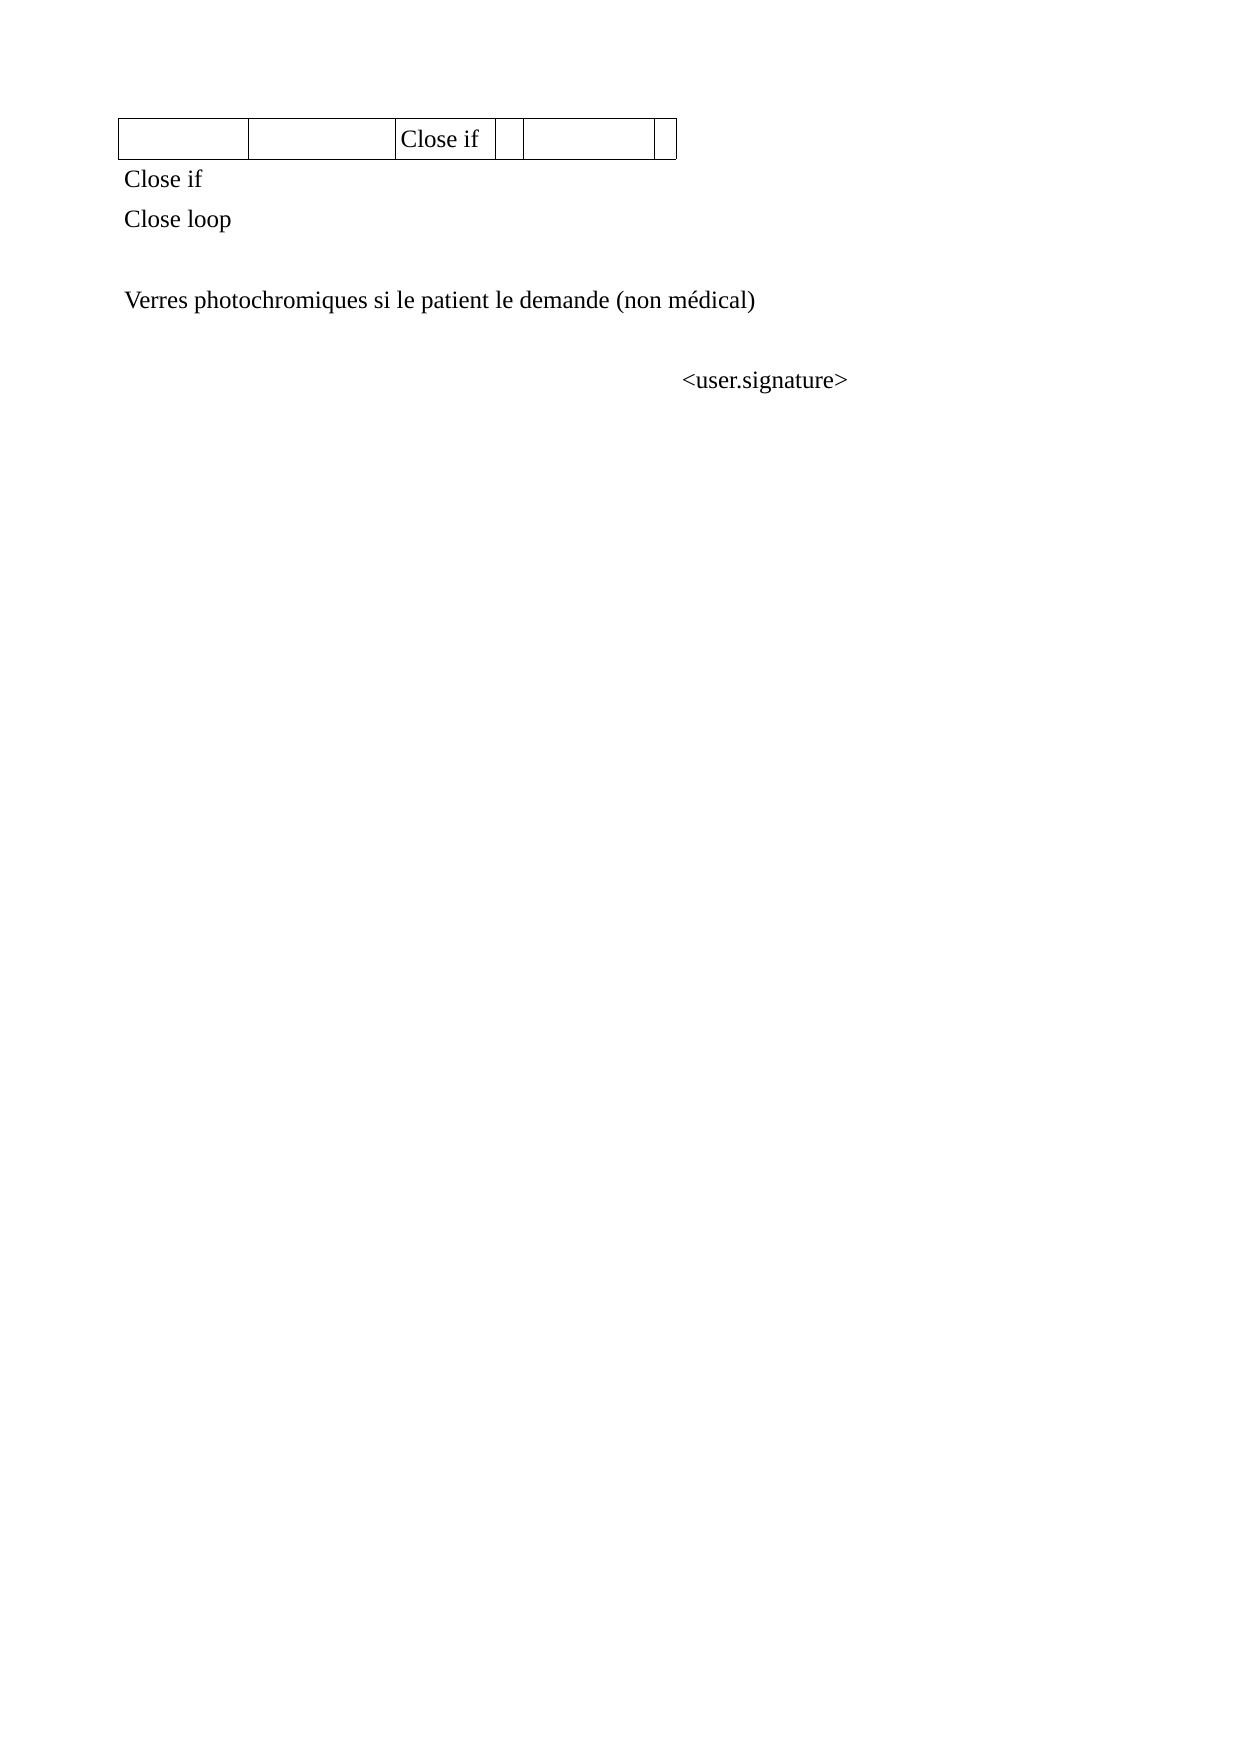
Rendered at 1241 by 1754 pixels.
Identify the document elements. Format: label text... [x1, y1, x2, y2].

table_cell Close if [396, 119, 495, 158]
table_cell [523, 360, 654, 400]
table_cell [676, 239, 926, 279]
table_cell [523, 239, 654, 279]
table_cell [523, 160, 654, 199]
table_cell [118, 239, 248, 279]
table_cell Close if [118, 160, 248, 199]
table_cell Close loop [118, 199, 248, 239]
table_cell [496, 119, 523, 158]
table_cell [395, 160, 495, 199]
table_cell [249, 199, 395, 239]
table_cell [677, 118, 926, 158]
table_cell [654, 239, 676, 279]
table_cell [249, 239, 395, 279]
table_cell [395, 239, 495, 279]
table_cell [655, 119, 676, 158]
table_cell [249, 360, 395, 400]
table_cell [395, 360, 495, 400]
table_cell [119, 119, 248, 158]
table_cell <user.signature> [676, 360, 926, 400]
table_cell [654, 160, 676, 199]
table_cell [676, 199, 926, 239]
table_cell Verres photochromiques si le patient le demande (non médical) [118, 279, 926, 319]
table_cell [118, 319, 926, 359]
table_cell [118, 360, 248, 400]
table_cell [676, 159, 926, 199]
table_cell [523, 199, 654, 239]
table_cell [395, 199, 495, 239]
table_cell [495, 199, 523, 239]
table_cell [249, 160, 395, 199]
table_cell [654, 199, 676, 239]
table_cell [249, 119, 395, 158]
table_cell [495, 160, 523, 199]
table_cell [654, 360, 676, 400]
table_cell [524, 119, 654, 158]
table_cell [495, 360, 523, 400]
table_cell [495, 239, 523, 279]
